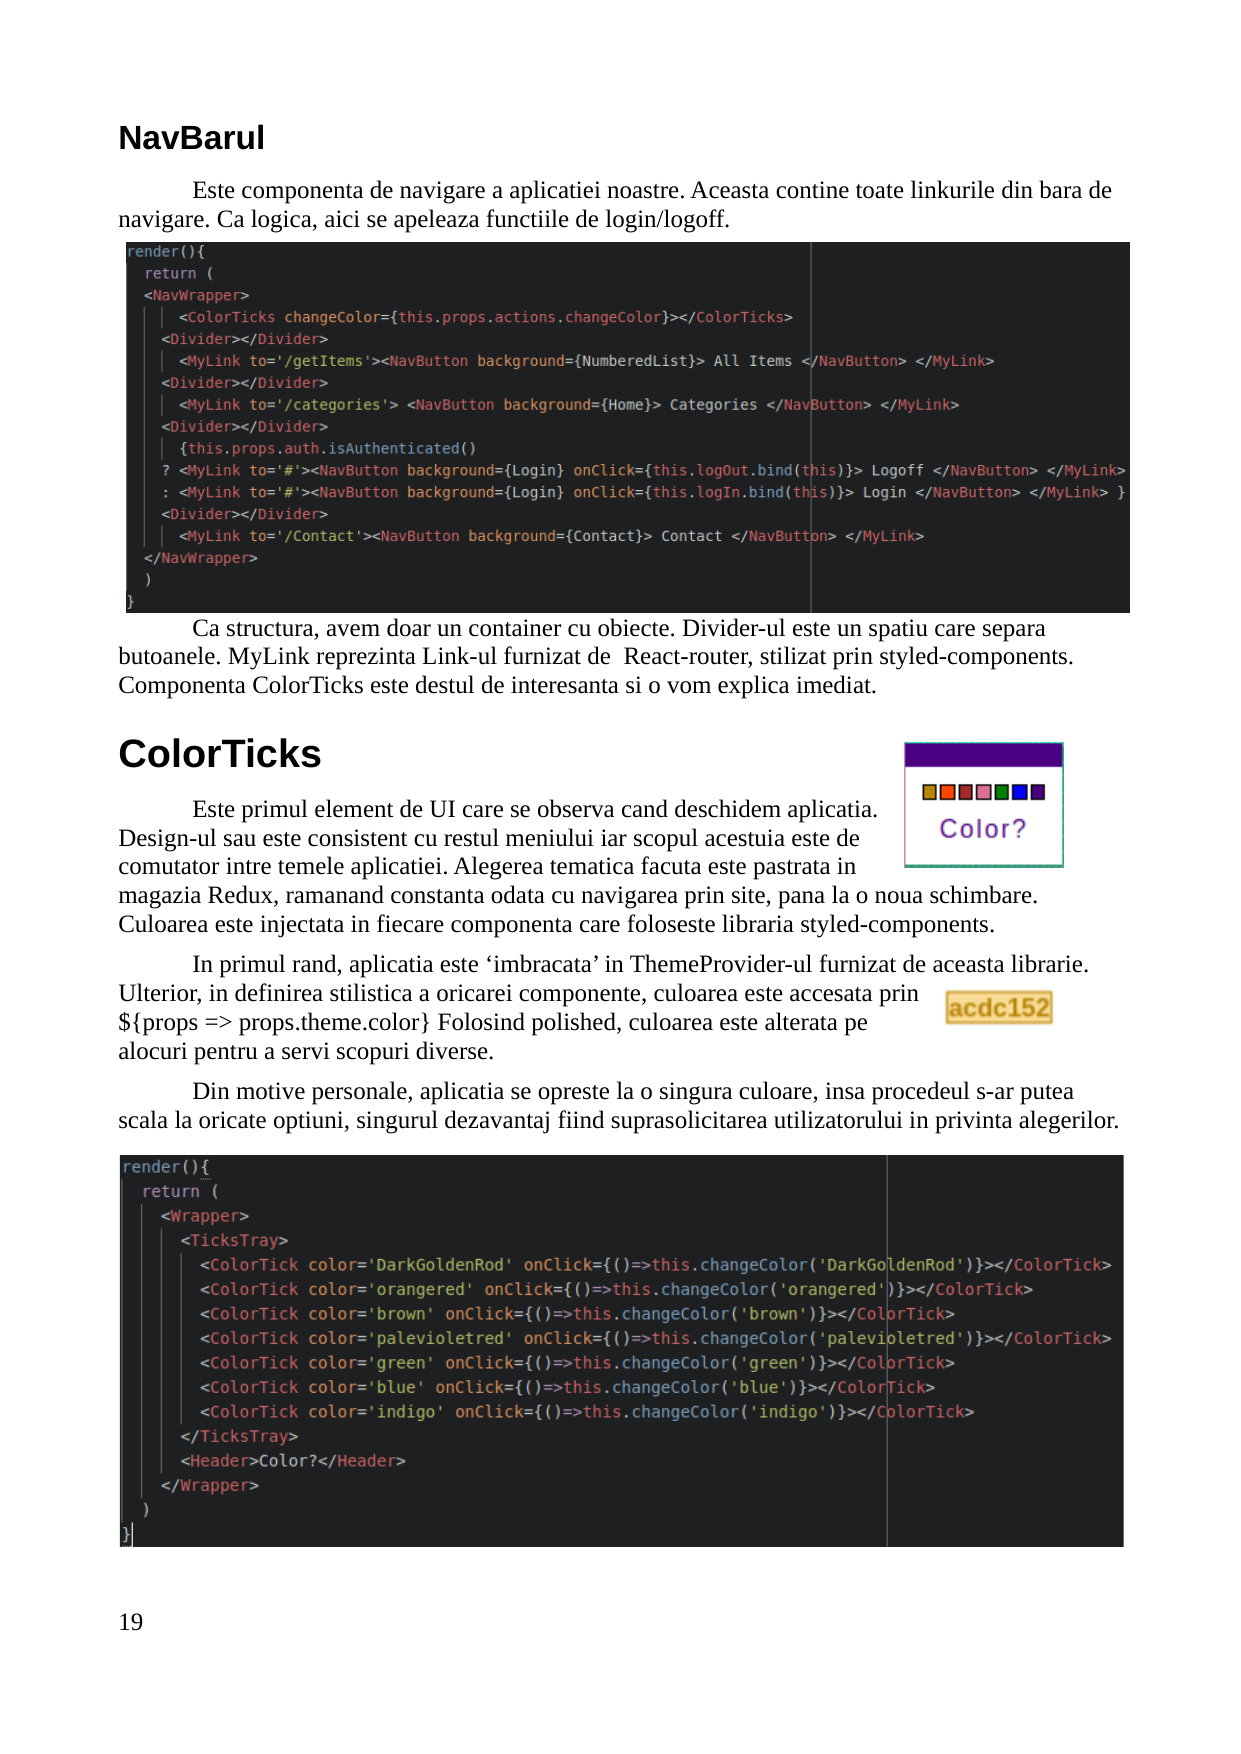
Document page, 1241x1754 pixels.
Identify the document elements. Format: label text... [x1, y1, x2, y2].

text Este componenta de navigare a aplicatiei noastre. Aceasta contine toate linkurile din bara de navigare. Ca logica, aici se apeleaza functiile de login/logoff. [118, 175, 1122, 233]
picture [904, 742, 1064, 868]
text Din motive personale, aplicatia se opreste la o singura culoare, insa procedeul s-ar putea scala la oricate optiuni, singurul dezavantaj fiind suprasolicitarea utilizatorului in privinta alegerilor. [118, 1076, 1122, 1134]
subtitle NavBarul [118, 118, 1122, 157]
picture [933, 985, 1056, 1043]
text Ca structura, avem doar un container cu obiecte. Divider-ul este un spatiu care separa butoanele. MyLink reprezinta Link-ul furnizat de React-router, stilizat prin styled-components. Componenta ColorTicks este destul de interesanta si o vom explica imediat. [118, 244, 1122, 699]
subtitle ColorTicks [118, 730, 1122, 775]
text In primul rand, aplicatia este ‘imbracata’ in ThemeProvider-ul furnizat de aceasta librarie. Ulterior, in definirea stilistica a oricarei componente, culoarea este accesata prin ${props => props.theme.color} Folosind polished, culoarea este alterata pe alocuri pentru a servi scopuri diverse. [118, 949, 1122, 1064]
picture [126, 242, 1130, 613]
text Este primul element de UI care se observa cand deschidem aplicatia. Design-ul sau este consistent cu restul meniului iar scopul acestuia este de comutator intre temele aplicatiei. Alegerea tematica facuta este pastrata in magazia Redux, ramanand constanta odata cu navigarea prin site, pana la o noua schimbare. Culoarea este injectata in fiecare componenta care foloseste libraria styled-components. [118, 794, 1122, 938]
picture [119, 1155, 1124, 1547]
